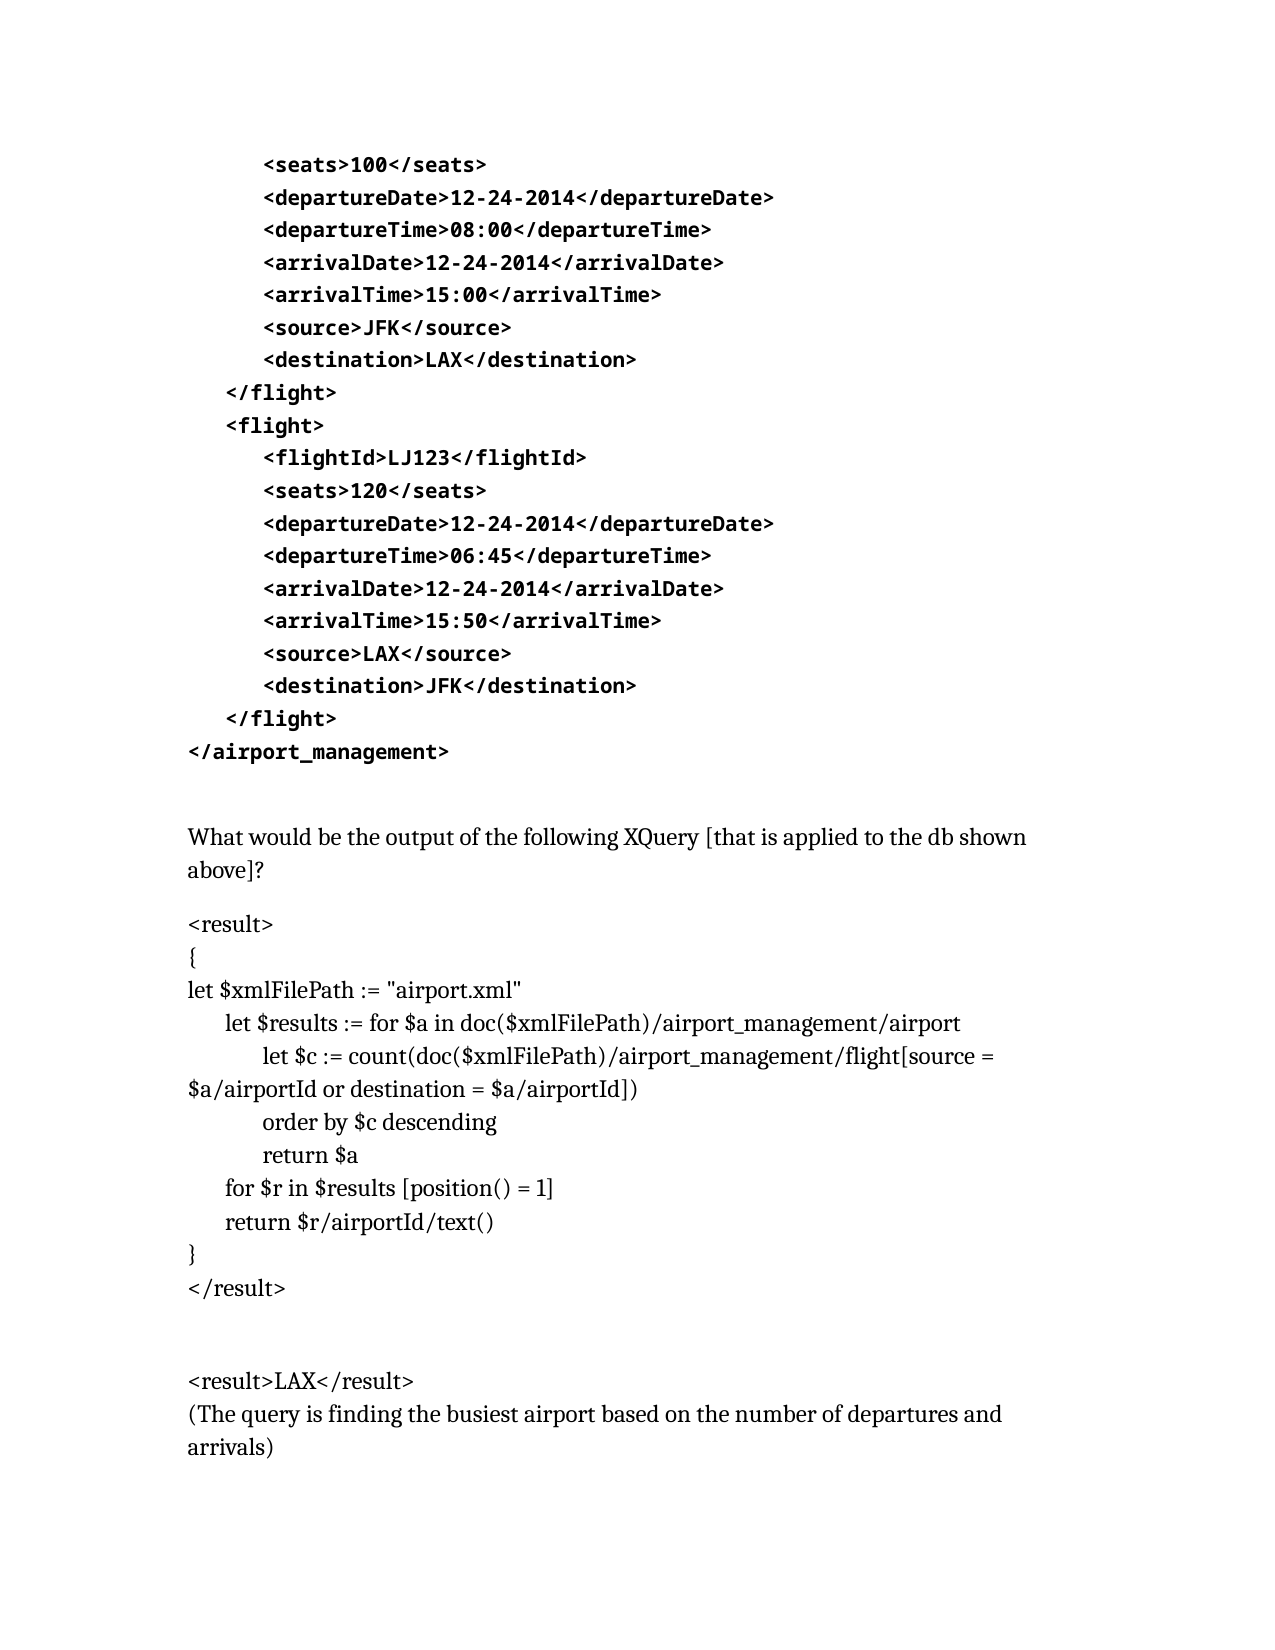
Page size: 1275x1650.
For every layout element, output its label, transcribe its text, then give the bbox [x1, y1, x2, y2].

text </result> [187, 1273, 1087, 1302]
text </airport_management> [187, 737, 1087, 765]
text let $c := count(doc($xmlFilePath)/airport_management/flight[source = $a/airportId or destination = $a/airportId]) [187, 1042, 1087, 1104]
text { [187, 943, 1087, 972]
text <arrivalDate>12-24-2014</arrivalDate> [187, 248, 1087, 276]
text <source>JFK</source> [187, 313, 1087, 341]
text let $results := for $a in doc($xmlFilePath)/airport_management/airport [187, 1009, 1087, 1038]
text <flight> [187, 411, 1087, 439]
text What would be the output of the following XQuery [that is applied to the db shown above]? [187, 823, 1087, 885]
text return $a [187, 1141, 1087, 1170]
text <flightId>LJ123</flightId> [187, 443, 1087, 472]
text let $xmlFilePath := "airport.xml" [187, 976, 1087, 1005]
text <seats>120</seats> [187, 476, 1087, 504]
text <departureTime>08:00</departureTime> [187, 215, 1087, 244]
text <departureTime>06:45</departureTime> [187, 541, 1087, 570]
text <seats>100</seats> [187, 150, 1087, 178]
text order by $c descending [187, 1108, 1087, 1137]
text <destination>LAX</destination> [187, 346, 1087, 374]
text <destination>JFK</destination> [187, 672, 1087, 700]
text <source>LAX</source> [187, 639, 1087, 667]
text </flight> [187, 704, 1087, 733]
text <arrivalTime>15:50</arrivalTime> [187, 606, 1087, 635]
text <arrivalDate>12-24-2014</arrivalDate> [187, 574, 1087, 602]
text <arrivalTime>15:00</arrivalTime> [187, 280, 1087, 309]
text </flight> [187, 378, 1087, 407]
text } [187, 1240, 1087, 1269]
text <result> [187, 910, 1087, 939]
text for $r in $results [position() = 1] [187, 1174, 1087, 1203]
text <departureDate>12-24-2014</departureDate> [187, 509, 1087, 537]
text (The query is finding the busiest airport based on the number of departures and arrivals) [187, 1400, 1087, 1462]
text <departureDate>12-24-2014</departureDate> [187, 183, 1087, 211]
text <result>LAX</result> [187, 1367, 1087, 1396]
text return $r/airportId/text() [187, 1207, 1087, 1236]
